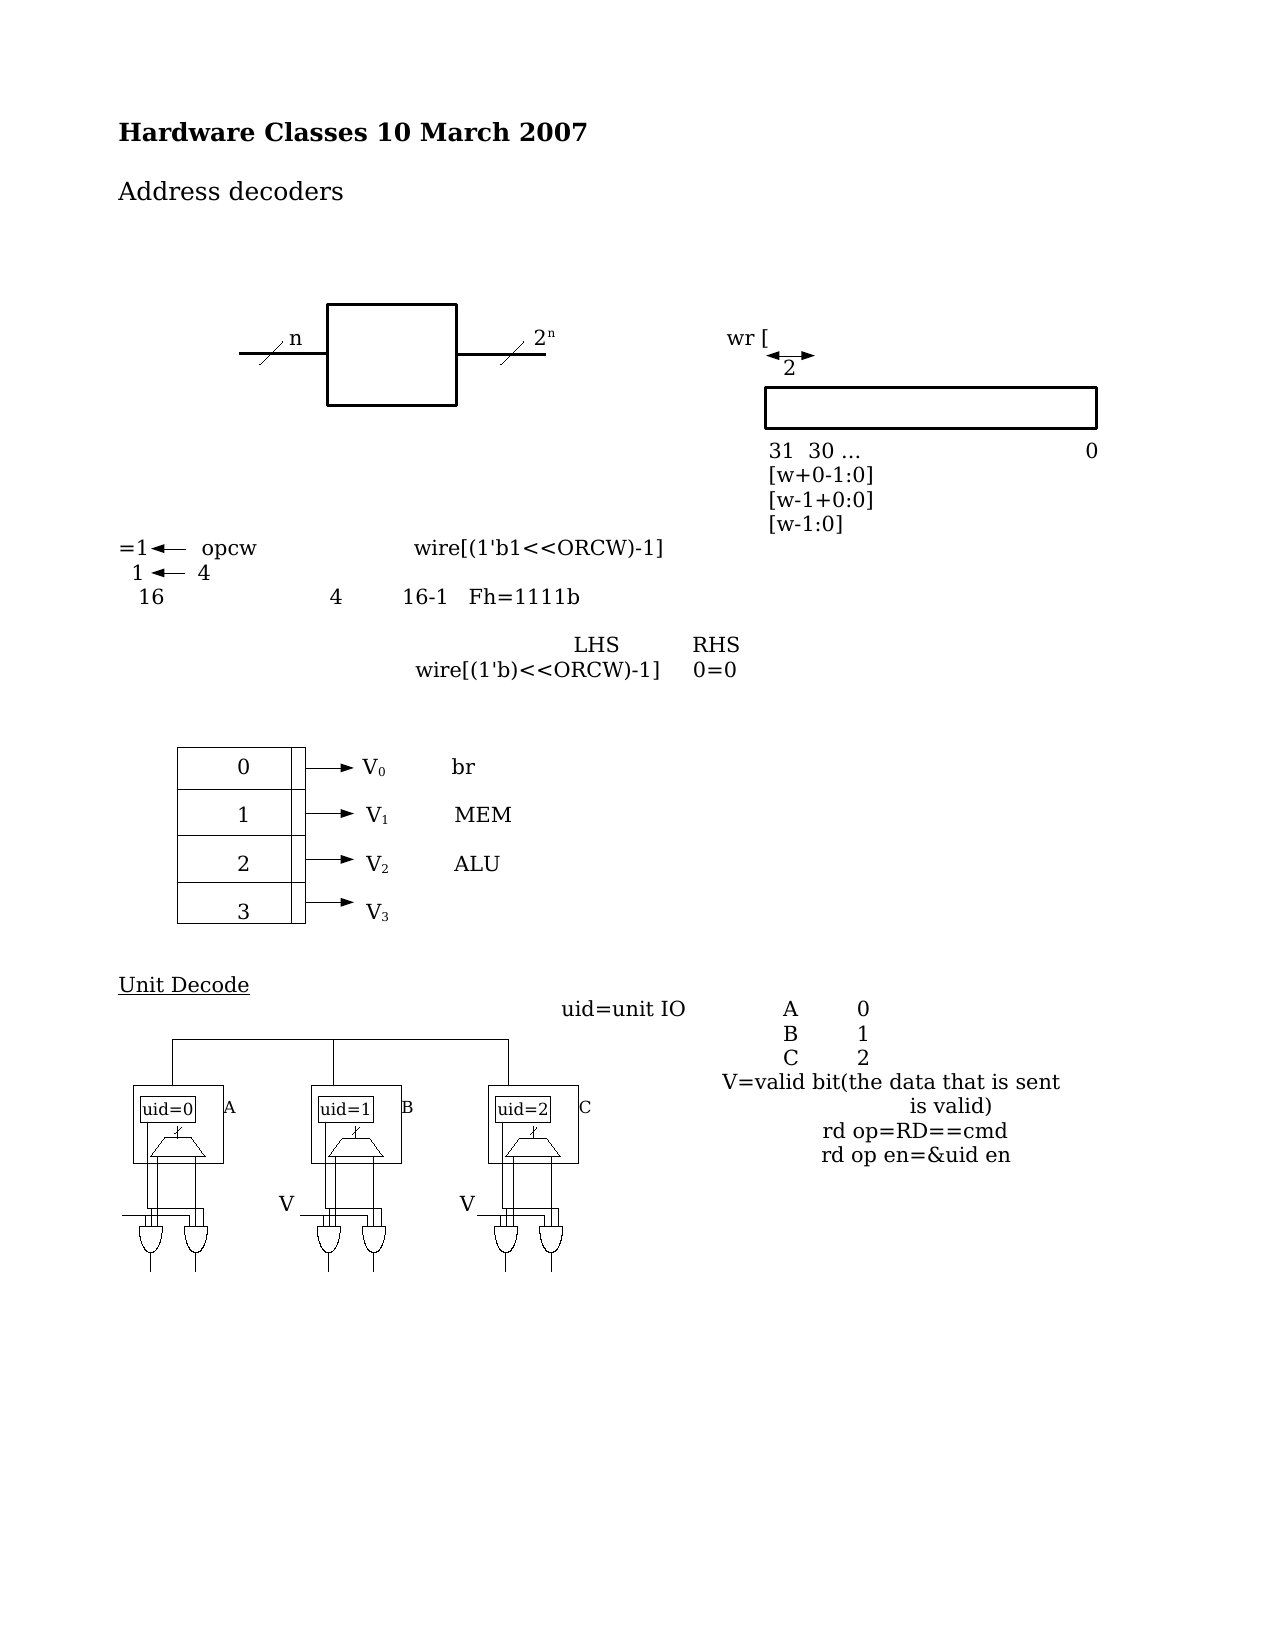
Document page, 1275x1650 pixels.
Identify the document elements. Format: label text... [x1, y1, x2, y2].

text 1 4 [118, 561, 1157, 585]
text 2 [458, 352, 1157, 381]
text [173, 1070, 333, 1094]
text [w-1+0:0] [118, 488, 1157, 512]
text C is valid) [579, 1094, 1157, 1119]
text B 1 [118, 1022, 1157, 1046]
text B [402, 1094, 488, 1119]
text rd op en=&uid en [552, 1143, 1157, 1167]
text V [196, 1192, 329, 1216]
text uid=unit IO A 0 [118, 997, 1157, 1022]
text Unit Decode [118, 973, 1157, 997]
text [552, 1192, 1157, 1216]
text [118, 1143, 147, 1167]
text 3 V3 [118, 900, 177, 924]
text V [374, 1192, 506, 1216]
text [158, 1209, 195, 1216]
text [503, 1192, 513, 1208]
text 2 V2 ALU [118, 852, 177, 876]
text [158, 1192, 195, 1208]
text [148, 1192, 157, 1208]
text 2 V2 ALU [306, 852, 1157, 876]
text [118, 1192, 151, 1216]
text [374, 1143, 502, 1167]
text [196, 1143, 325, 1167]
text [514, 1209, 551, 1216]
text [334, 1070, 508, 1094]
text 2n wr [ [458, 322, 1157, 352]
text [173, 1046, 333, 1070]
text [402, 1119, 488, 1143]
text [118, 1094, 133, 1119]
text 31 30 ... 0 [118, 439, 1157, 463]
text [334, 1046, 508, 1070]
text V=valid bit(the data that is sent [509, 1070, 1157, 1094]
text Address decoders [118, 177, 1157, 206]
text 0 V0 br [306, 755, 1157, 779]
text 16 4 16-1 Fh=1111b [118, 585, 1157, 609]
text rd op=RD==cmd [579, 1119, 1157, 1143]
text [118, 1046, 172, 1070]
text [118, 1119, 133, 1143]
text [336, 1209, 373, 1216]
text 1 V1 MEM [306, 803, 1157, 827]
text Hardware Classes 10 March 2007 [118, 118, 1157, 147]
text n [118, 322, 326, 352]
text [326, 1192, 335, 1208]
text [118, 352, 326, 381]
text [224, 1119, 311, 1143]
text A [224, 1094, 311, 1119]
text [w-1:0] [118, 512, 1157, 536]
text C 2 [509, 1046, 1157, 1070]
text [514, 1192, 551, 1208]
text =1 opcw wire[(1'b1<<ORCW)-1] [118, 536, 1157, 561]
text [336, 1192, 373, 1208]
text [118, 1070, 172, 1094]
text 3 V3 [306, 900, 1157, 924]
text LHS RHS [118, 633, 1157, 658]
text 1 V1 MEM [118, 803, 177, 827]
text [w+0-1:0] [118, 463, 1157, 488]
text 0 V0 br [118, 755, 177, 779]
text wire[(1'b)<<ORCW)-1] 0=0 [118, 658, 1157, 682]
